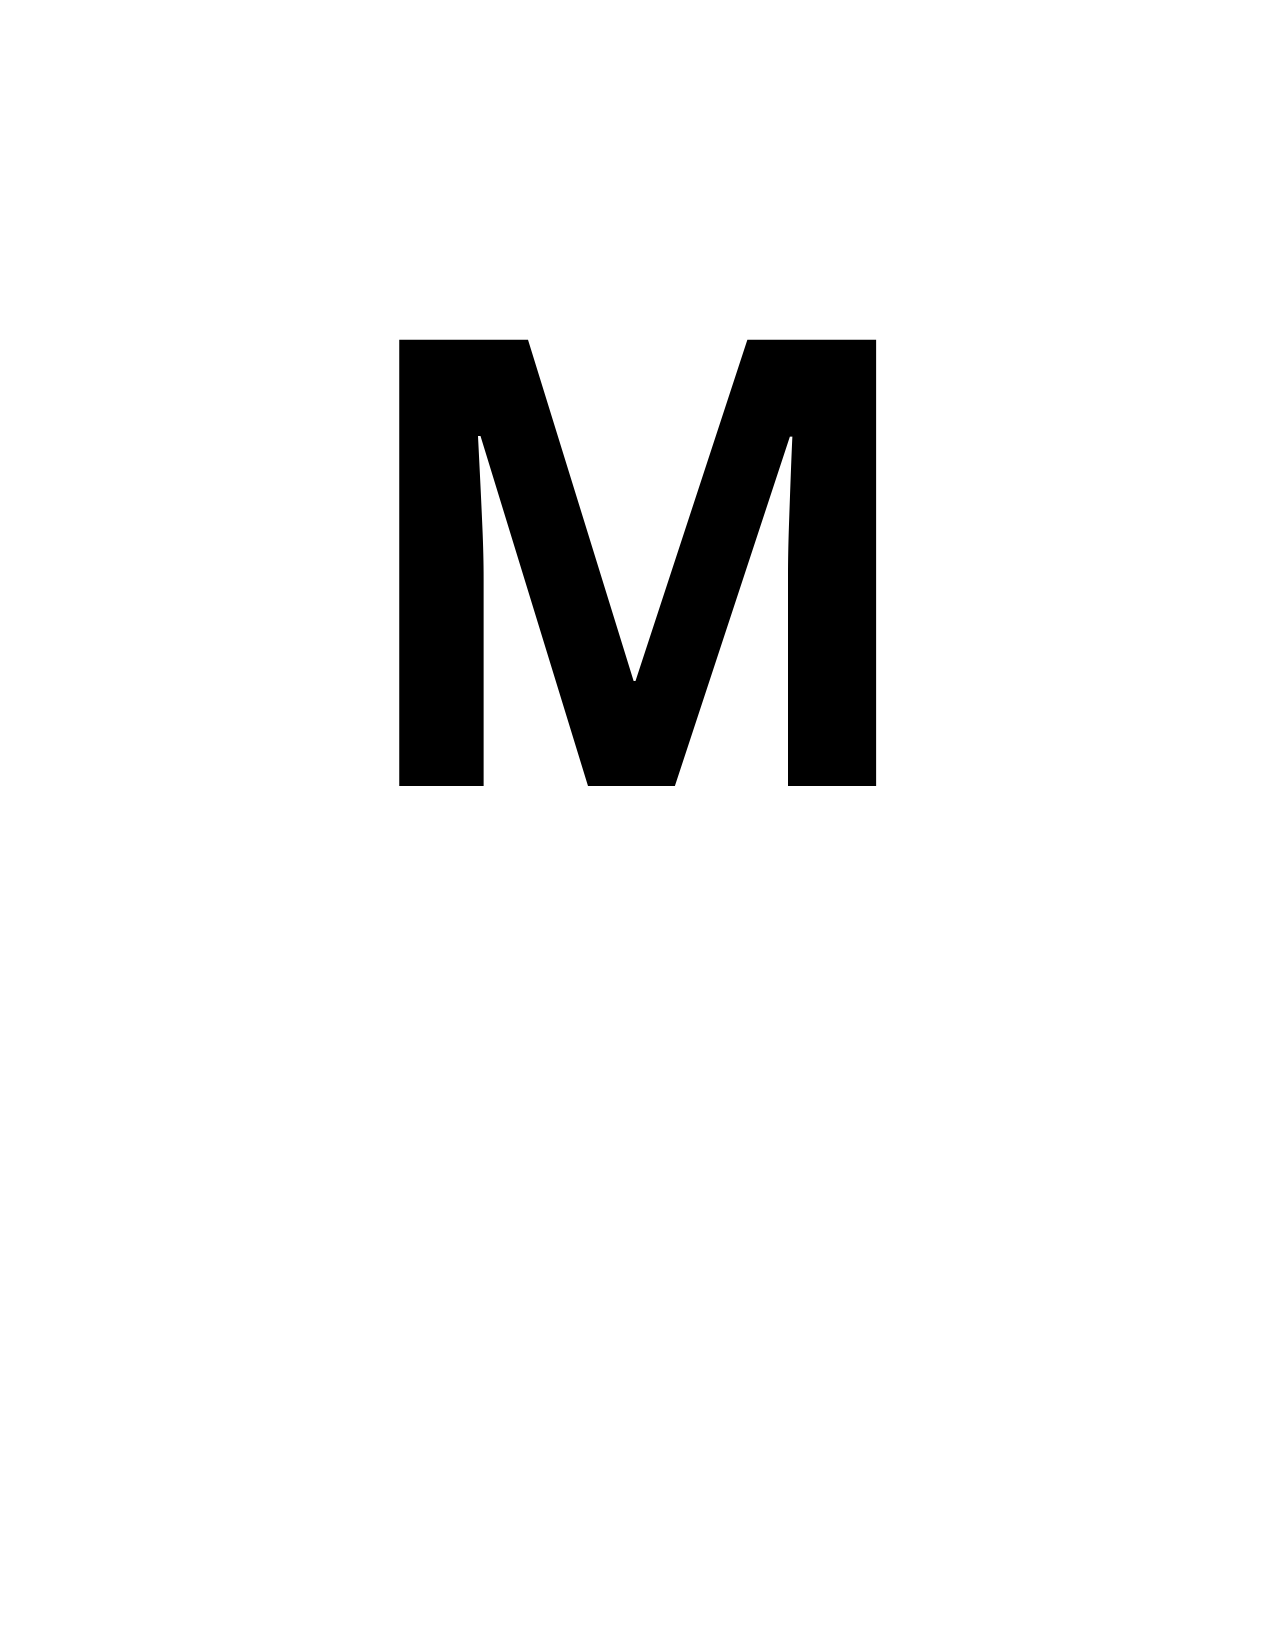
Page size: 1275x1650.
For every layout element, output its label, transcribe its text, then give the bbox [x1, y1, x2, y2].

text M [118, 118, 1157, 969]
